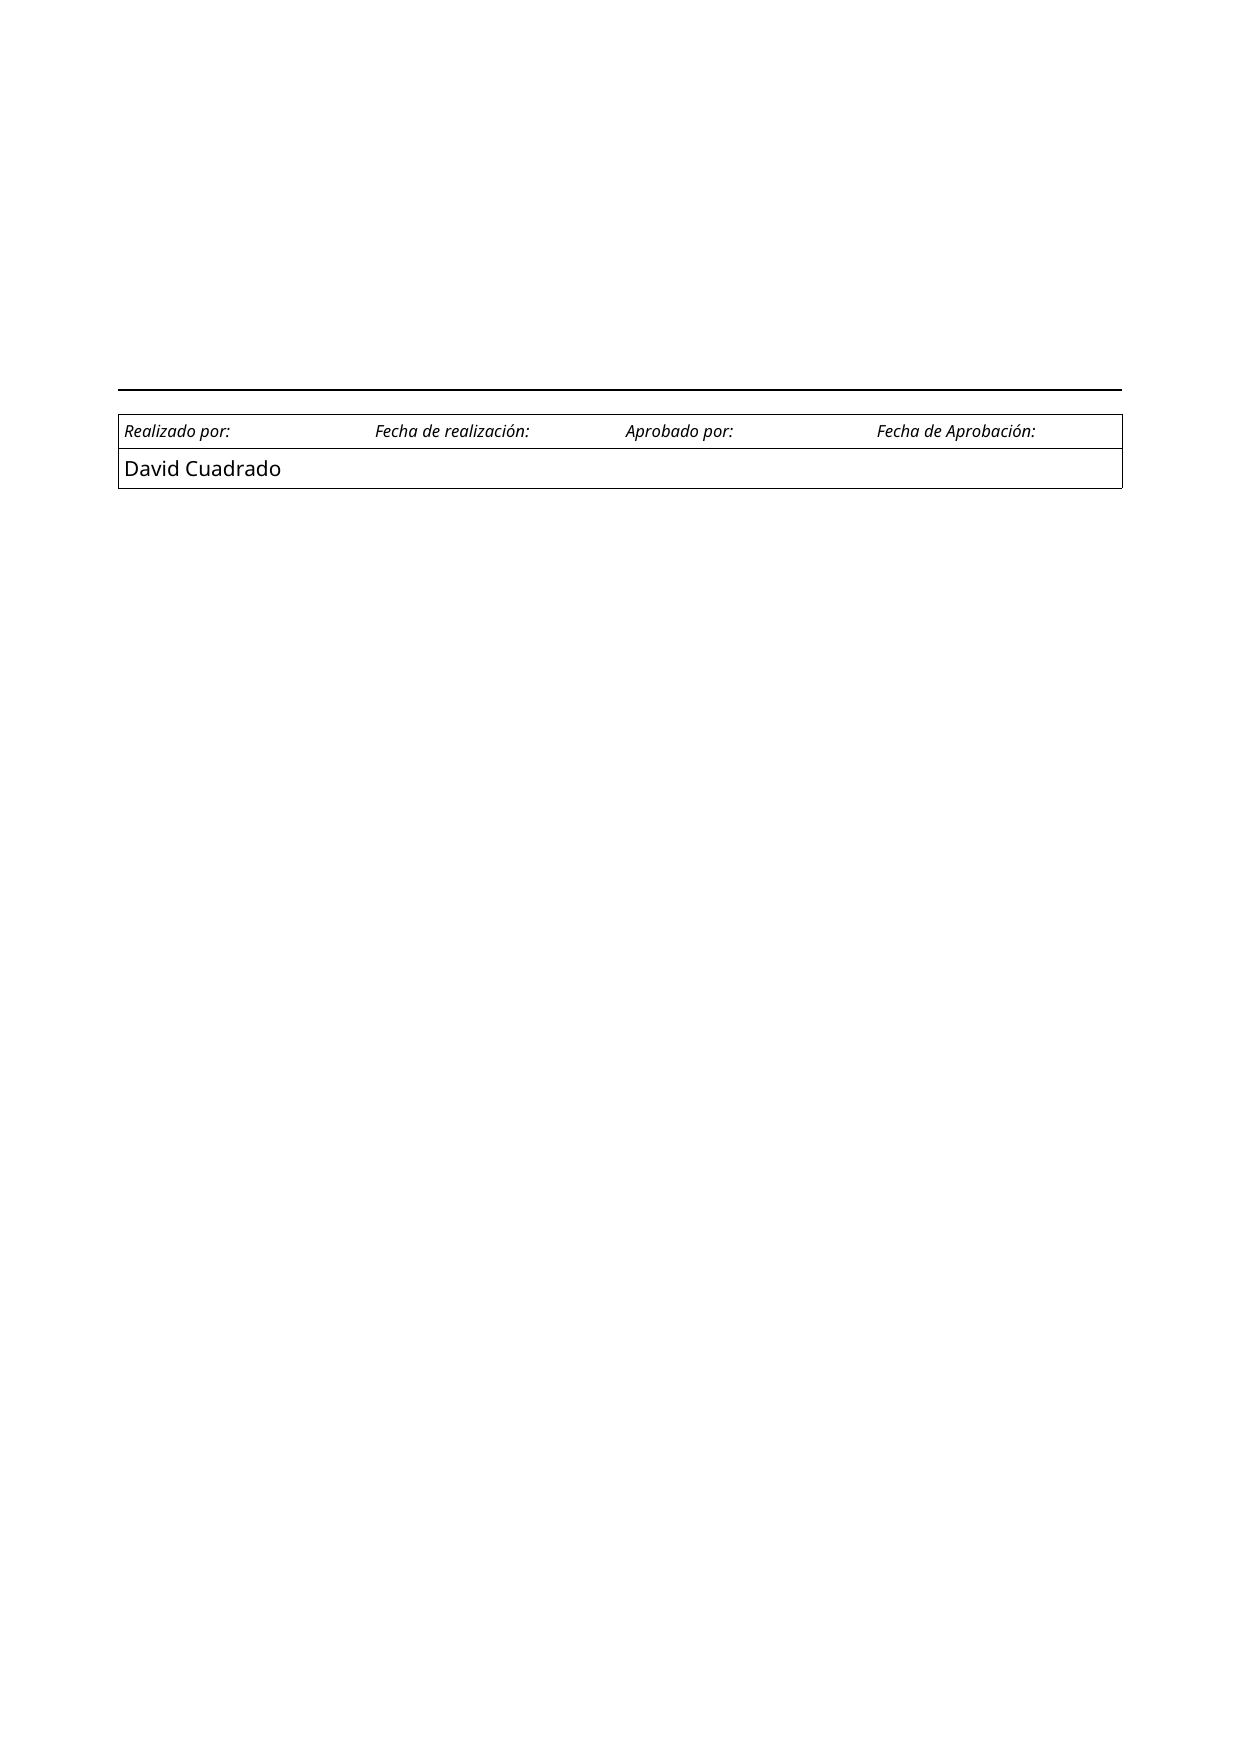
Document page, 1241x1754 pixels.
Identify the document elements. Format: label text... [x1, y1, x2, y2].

table_header Realizado por: [119, 415, 369, 448]
table_cell [620, 449, 871, 488]
table_cell [369, 449, 620, 488]
table_header Fecha de Aprobación: [871, 415, 1122, 448]
table_header Fecha de realización: [369, 415, 620, 448]
table_cell David Cuadrado [119, 449, 369, 488]
table_header Aprobado por: [620, 415, 871, 448]
table_cell [871, 449, 1122, 488]
